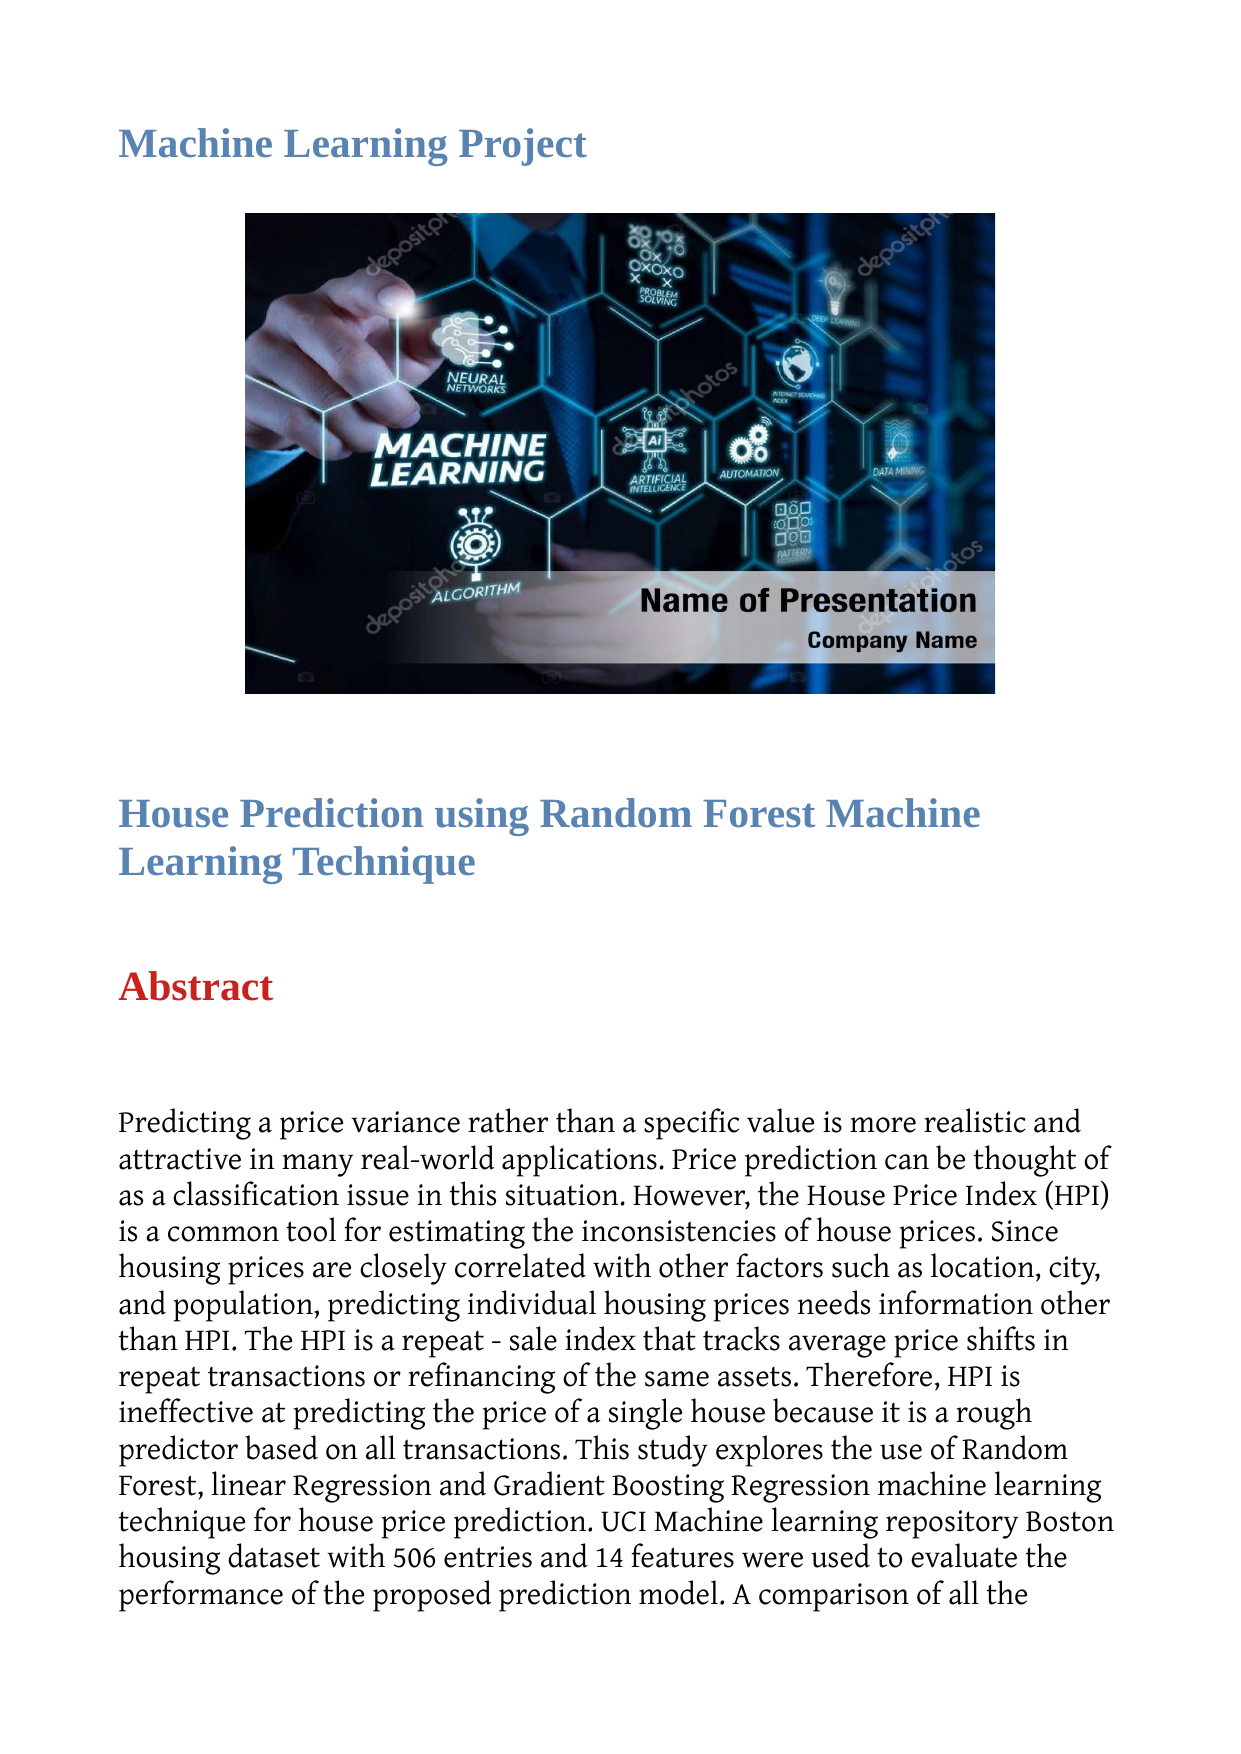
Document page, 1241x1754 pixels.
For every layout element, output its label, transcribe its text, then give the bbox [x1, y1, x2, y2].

text Predicting a price variance rather than a specific value is more realistic and attractive in many real-world applications. Price prediction can be thought of as a classification issue in this situation. However, the House Price Index (HPI) is a common tool for estimating the inconsistencies of house prices. Since housing prices are closely correlated with other factors such as location, city, and population, predicting individual housing prices needs information other than HPI. The HPI is a repeat - sale index that tracks average price shifts in repeat transactions or refinancing of the same assets. Therefore, HPI is ineffective at predicting the price of a single house because it is a rough predictor based on all transactions. This study explores the use of Random Forest, linear Regression and Gradient Boosting Regression machine learning technique for house price prediction. UCI Machine learning repository Boston housing dataset with 506 entries and 14 features were used to evaluate the performance of the proposed prediction model. A comparison of all the [118, 1105, 1122, 1613]
text House Prediction using Random Forest Machine Learning Technique [118, 789, 1122, 885]
picture [245, 213, 995, 694]
text Abstract [118, 961, 1122, 1009]
text Machine Learning Project [118, 118, 1122, 166]
